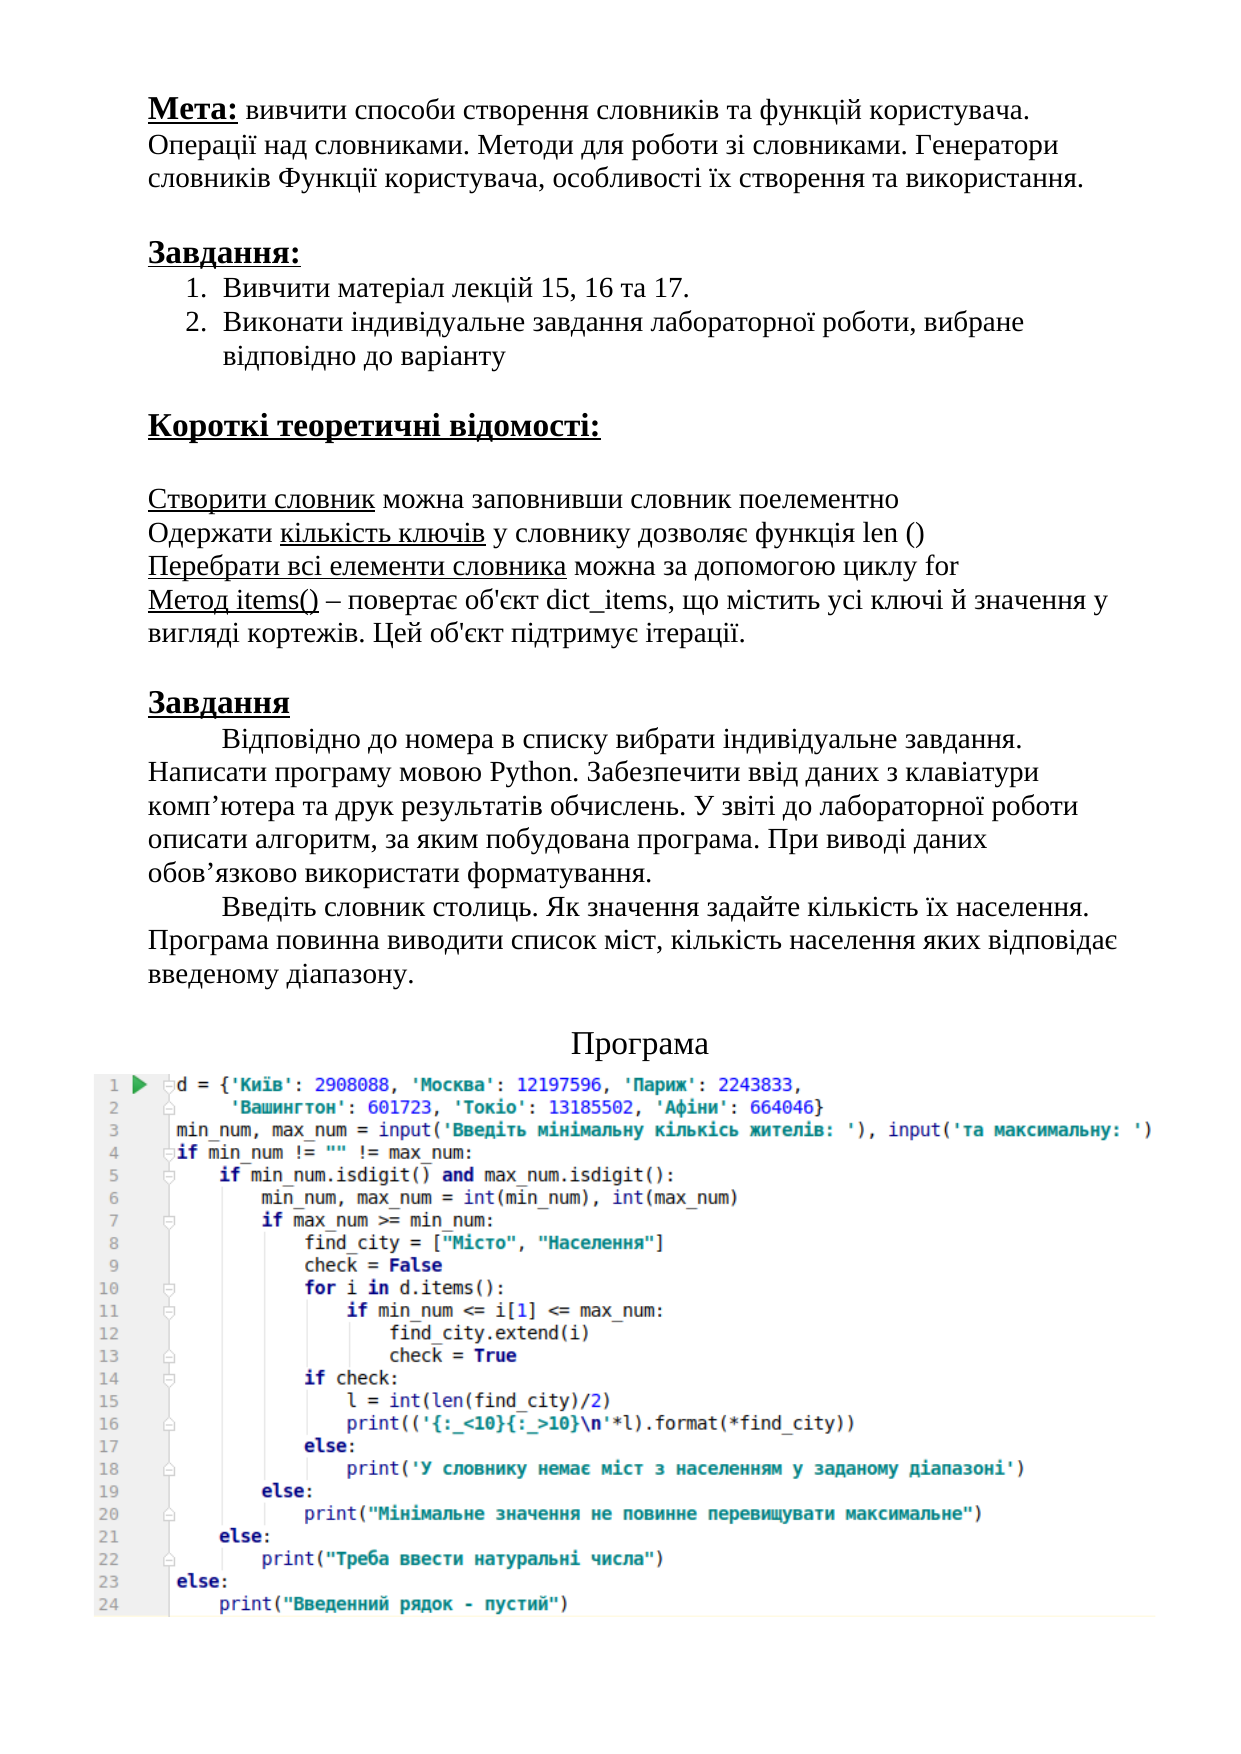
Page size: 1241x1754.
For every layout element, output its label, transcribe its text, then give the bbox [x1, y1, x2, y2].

text Метод items() – повертає об'єкт dict_items, що містить усі ключі й значення у вигляді кортежів. Цей об'єкт підтримує ітерації. [148, 582, 1132, 649]
list Виконати індивідуальне завдання лабораторної роботи, вибране відповідно до варіанту [185, 304, 1132, 371]
text Введіть словник столиць. Як значення задайте кількість їх населення. Програма повинна виводити список міст, кількість населення яких відповідає введеному діапазону. [148, 889, 1132, 989]
list Вивчити матеріал лекцій 15, 16 та 17. [185, 271, 1132, 304]
text Мета: вивчити способи створення словників та функцій користувача. Операції над словниками. Методи для роботи зі словниками. Генератори словників Функції користувача, особливості їх створення та використання. [148, 88, 1132, 194]
text Відповідно до номера в списку вибрати індивідуальне завдання. Написати програму мовою Python. Забезпечити ввід даних з клавіатури комп’ютера та друк результатів обчислень. У звіті до лабораторної роботи описати алгоритм, за яким побудована програма. При виводі даних обов’язково використати форматування. [148, 721, 1132, 889]
text Одержати кількість ключів у словнику дозволяє функція len () [148, 515, 1132, 548]
text Короткі теоретичні відомості: [148, 405, 1132, 443]
text Перебрати всі елементи словника можна за допомогою циклу for [148, 548, 1132, 582]
text Створити словник можна заповнивши словник поелементно [148, 481, 1132, 515]
text Завдання: [148, 232, 1132, 271]
text Програма [148, 1023, 1132, 1061]
text Завдання [148, 683, 1132, 721]
picture [93, 1074, 1156, 1617]
